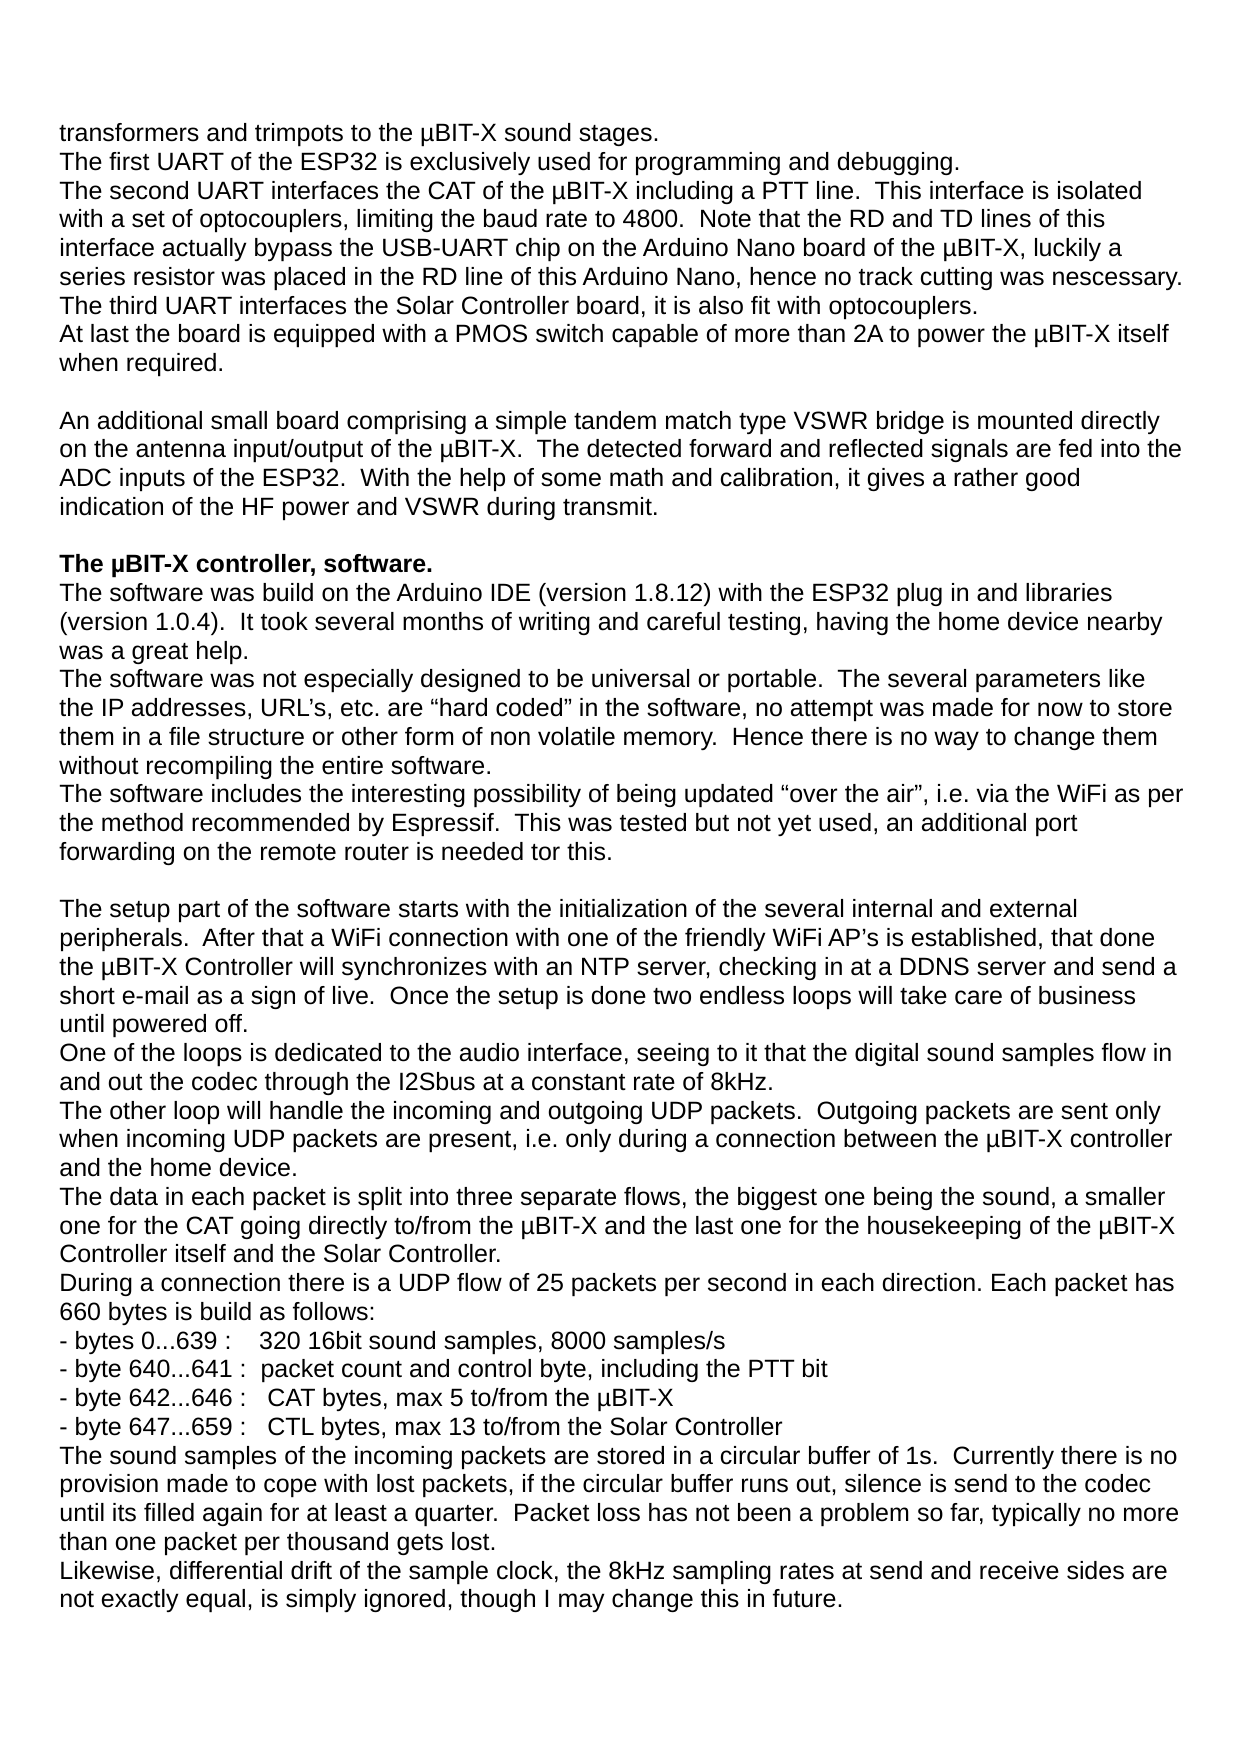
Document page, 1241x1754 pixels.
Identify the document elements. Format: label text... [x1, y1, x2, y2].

text The data in each packet is split into three separate flows, the biggest one being the sound, a smaller one for the CAT going directly to/from the µBIT-X and the last one for the housekeeping of the µBIT-X Controller itself and the Solar Controller. [59, 1182, 1187, 1268]
text During a connection there is a UDP flow of 25 packets per second in each direction. Each packet has 660 bytes is build as follows: - bytes 0...639 : 320 16bit sound samples, 8000 samples/s [59, 1268, 1187, 1354]
text transformers and trimpots to the µBIT-X sound stages. The first UART of the ESP32 is exclusively used for programming and debugging. [59, 118, 1187, 176]
text - byte 640...641 : packet count and control byte, including the PTT bit [59, 1354, 1187, 1383]
text - byte 647...659 : CTL bytes, max 13 to/from the Solar Controller The sound samples of the incoming packets are stored in a circular buffer of 1s. Currently there is no provision made to cope with lost packets, if the circular buffer runs out, silence is send to the codec until its filled again for at least a quarter. Packet loss has not been a problem so far, typically no more than one packet per thousand gets lost. Likewise, differential drift of the sample clock, the 8kHz sampling rates at send and receive sides are not exactly equal, is simply ignored, though I may change this in future. [59, 1412, 1187, 1613]
text The software was build on the Arduino IDE (version 1.8.12) with the ESP32 plug in and libraries (version 1.0.4). It took several months of writing and careful testing, having the home device nearby was a great help. The software was not especially designed to be universal or portable. The several parameters like the IP addresses, URL’s, etc. are “hard coded” in the software, no attempt was made for now to store them in a file structure or other form of non volatile memory. Hence there is no way to change them without recompiling the entire software. The software includes the interesting possibility of being updated “over the air”, i.e. via the WiFi as per the method recommended by Espressif. This was tested but not yet used, an additional port forwarding on the remote router is needed tor this. [59, 578, 1187, 866]
text The setup part of the software starts with the initialization of the several internal and external peripherals. After that a WiFi connection with one of the friendly WiFi AP’s is established, that done the µBIT-X Controller will synchronizes with an NTP server, checking in at a DDNS server and send a short e-mail as a sign of live. Once the setup is done two endless loops will take care of business until powered off. One of the loops is dedicated to the audio interface, seeing to it that the digital sound samples flow in and out the codec through the I2Sbus at a constant rate of 8kHz. The other loop will handle the incoming and outgoing UDP packets. Outgoing packets are sent only when incoming UDP packets are present, i.e. only during a connection between the µBIT-X controller and the home device. [59, 894, 1187, 1182]
text An additional small board comprising a simple tandem match type VSWR bridge is mounted directly on the antenna input/output of the µBIT-X. The detected forward and reflected signals are fed into the ADC inputs of the ESP32. With the help of some math and calibration, it gives a rather good indication of the HF power and VSWR during transmit. [59, 406, 1187, 521]
text The second UART interfaces the CAT of the µBIT-X including a PTT line. This interface is isolated with a set of optocouplers, limiting the baud rate to 4800. Note that the RD and TD lines of this interface actually bypass the USB-UART chip on the Arduino Nano board of the µBIT-X, luckily a series resistor was placed in the RD line of this Arduino Nano, hence no track cutting was nescessary. The third UART interfaces the Solar Controller board, it is also fit with optocouplers. At last the board is equipped with a PMOS switch capable of more than 2A to power the µBIT-X itself when required. [59, 176, 1187, 377]
text - byte 642...646 : CAT bytes, max 5 to/from the µBIT-X [59, 1383, 1187, 1412]
text The µBIT-X controller, software. [59, 521, 1187, 578]
